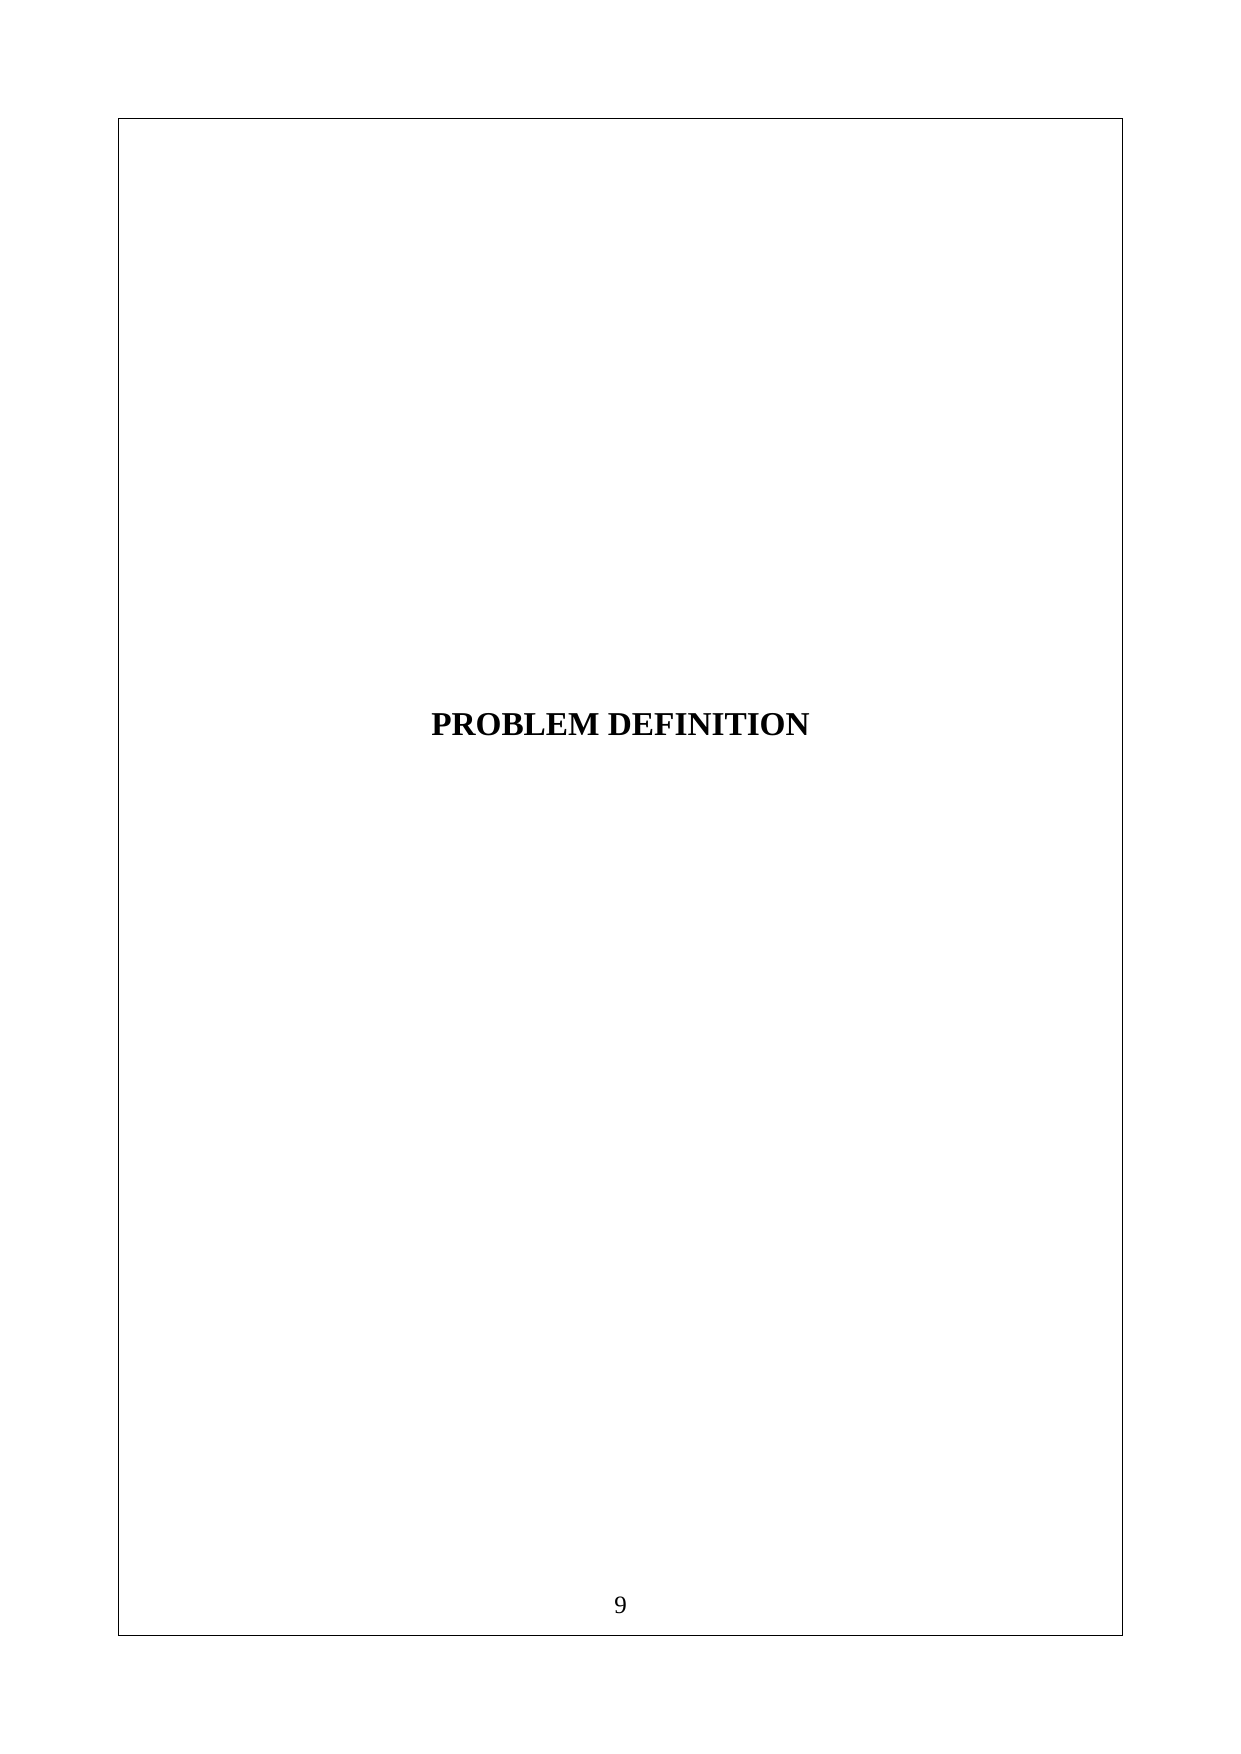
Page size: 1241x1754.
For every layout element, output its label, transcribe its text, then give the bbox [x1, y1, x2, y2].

text PROBLEM DEFINITION [133, 704, 1107, 743]
